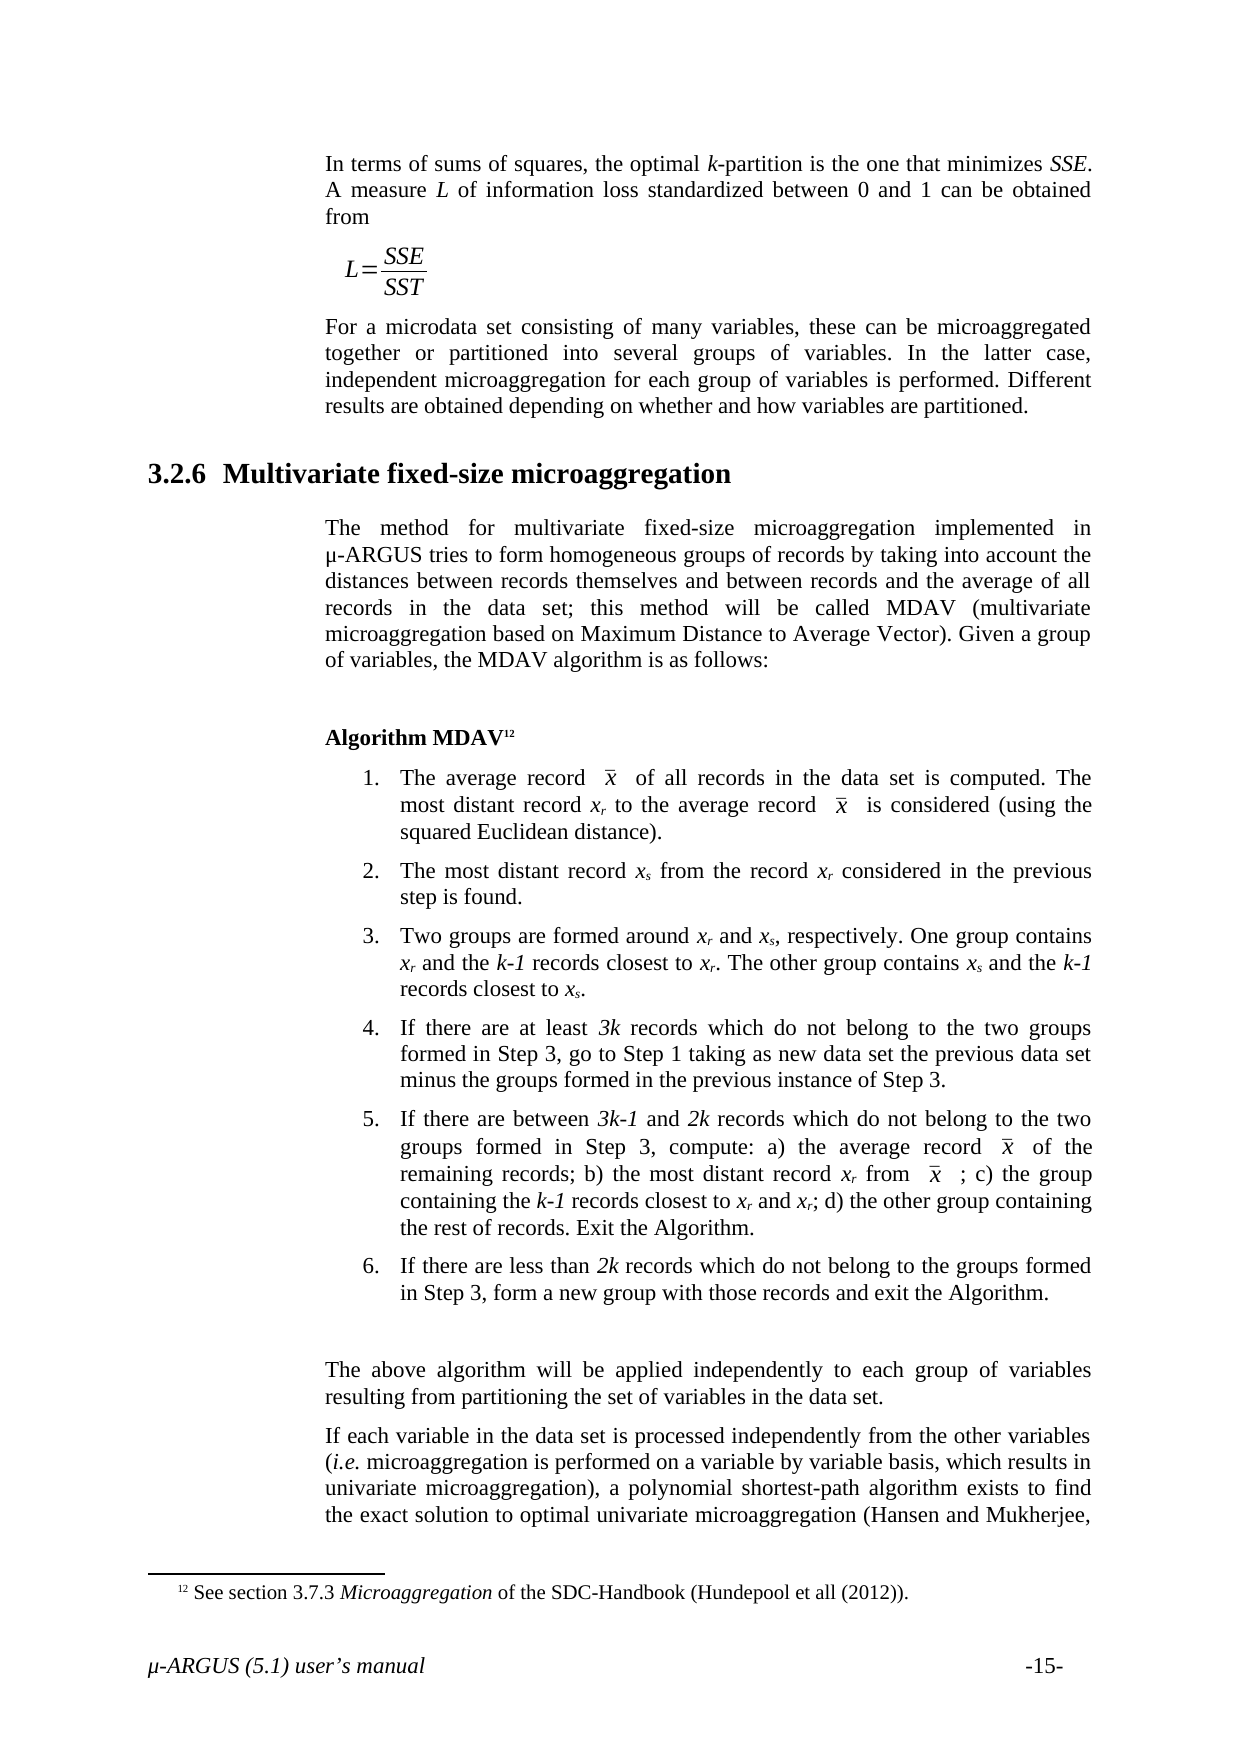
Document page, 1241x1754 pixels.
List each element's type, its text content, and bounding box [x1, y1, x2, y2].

list If there are less than 2k records which do not belong to the groups formed in Step 3, form a new group with those records and exit the Algorithm. [362, 1252, 1092, 1305]
list If there are between 3k-1 and 2k records which do not belong to the two groups formed in Step 3, compute: a) the average recordof the remaining records; b) the most distant record xr from; c) the group containing the k-1 records closest to xr and xr; d) the other group containing the rest of records. Exit the Algorithm. [362, 1105, 1092, 1240]
list The most distant record xs from the record xr considered in the previous step is found. [362, 857, 1092, 910]
text The above algorithm will be applied independently to each group of variables resulting from partitioning the set of variables in the data set. [325, 1356, 1092, 1409]
text The method for multivariate fixed-size microaggregation implemented in μ-ARGUS tries to form homogeneous groups of records by taking into account the distances between records themselves and between records and the average of all records in the data set; this method will be called MDAV (multivariate microaggregation based on Maximum Distance to Average Vector). Given a group of variables, the MDAV algorithm is as follows: [325, 514, 1092, 673]
text If each variable in the data set is processed independently from the other variables (i.e. microaggregation is performed on a variable by variable basis, which results in univariate microaggregation), a polynomial shortest-path algorithm exists to find the exact solution to optimal univariate microaggregation (Hansen and Mukherjee, [325, 1422, 1092, 1527]
text See section 3.7.3 Microaggregation of the SDC-Handbook (Hundepool et all (2012)). [148, 1580, 1092, 1604]
text In terms of sums of squares, the optimal k-partition is the one that minimizes SSE. A measure L of information loss standardized between 0 and 1 can be obtained from [325, 150, 1092, 229]
subtitle Multivariate fixed-size microaggregation [148, 456, 1092, 489]
list If there are at least 3k records which do not belong to the two groups formed in Step 3, go to Step 1 taking as new data set the previous data set minus the groups formed in the previous instance of Step 3. [362, 1014, 1092, 1093]
text For a microdata set consisting of many variables, these can be microaggregated together or partitioned into several groups of variables. In the latter case, independent microaggregation for each group of variables is performed. Different results are obtained depending on whether and how variables are partitioned. [325, 313, 1092, 418]
list The average recordof all records in the data set is computed. The most distant record xr to the average recordis considered (using the squared Euclidean distance). [362, 763, 1092, 844]
list Two groups are formed around xr and xs, respectively. One group contains xr and the k-1 records closest to xr. The other group contains xs and the k-1 records closest to xs. [362, 922, 1092, 1001]
text Algorithm MDAV [325, 724, 1092, 750]
